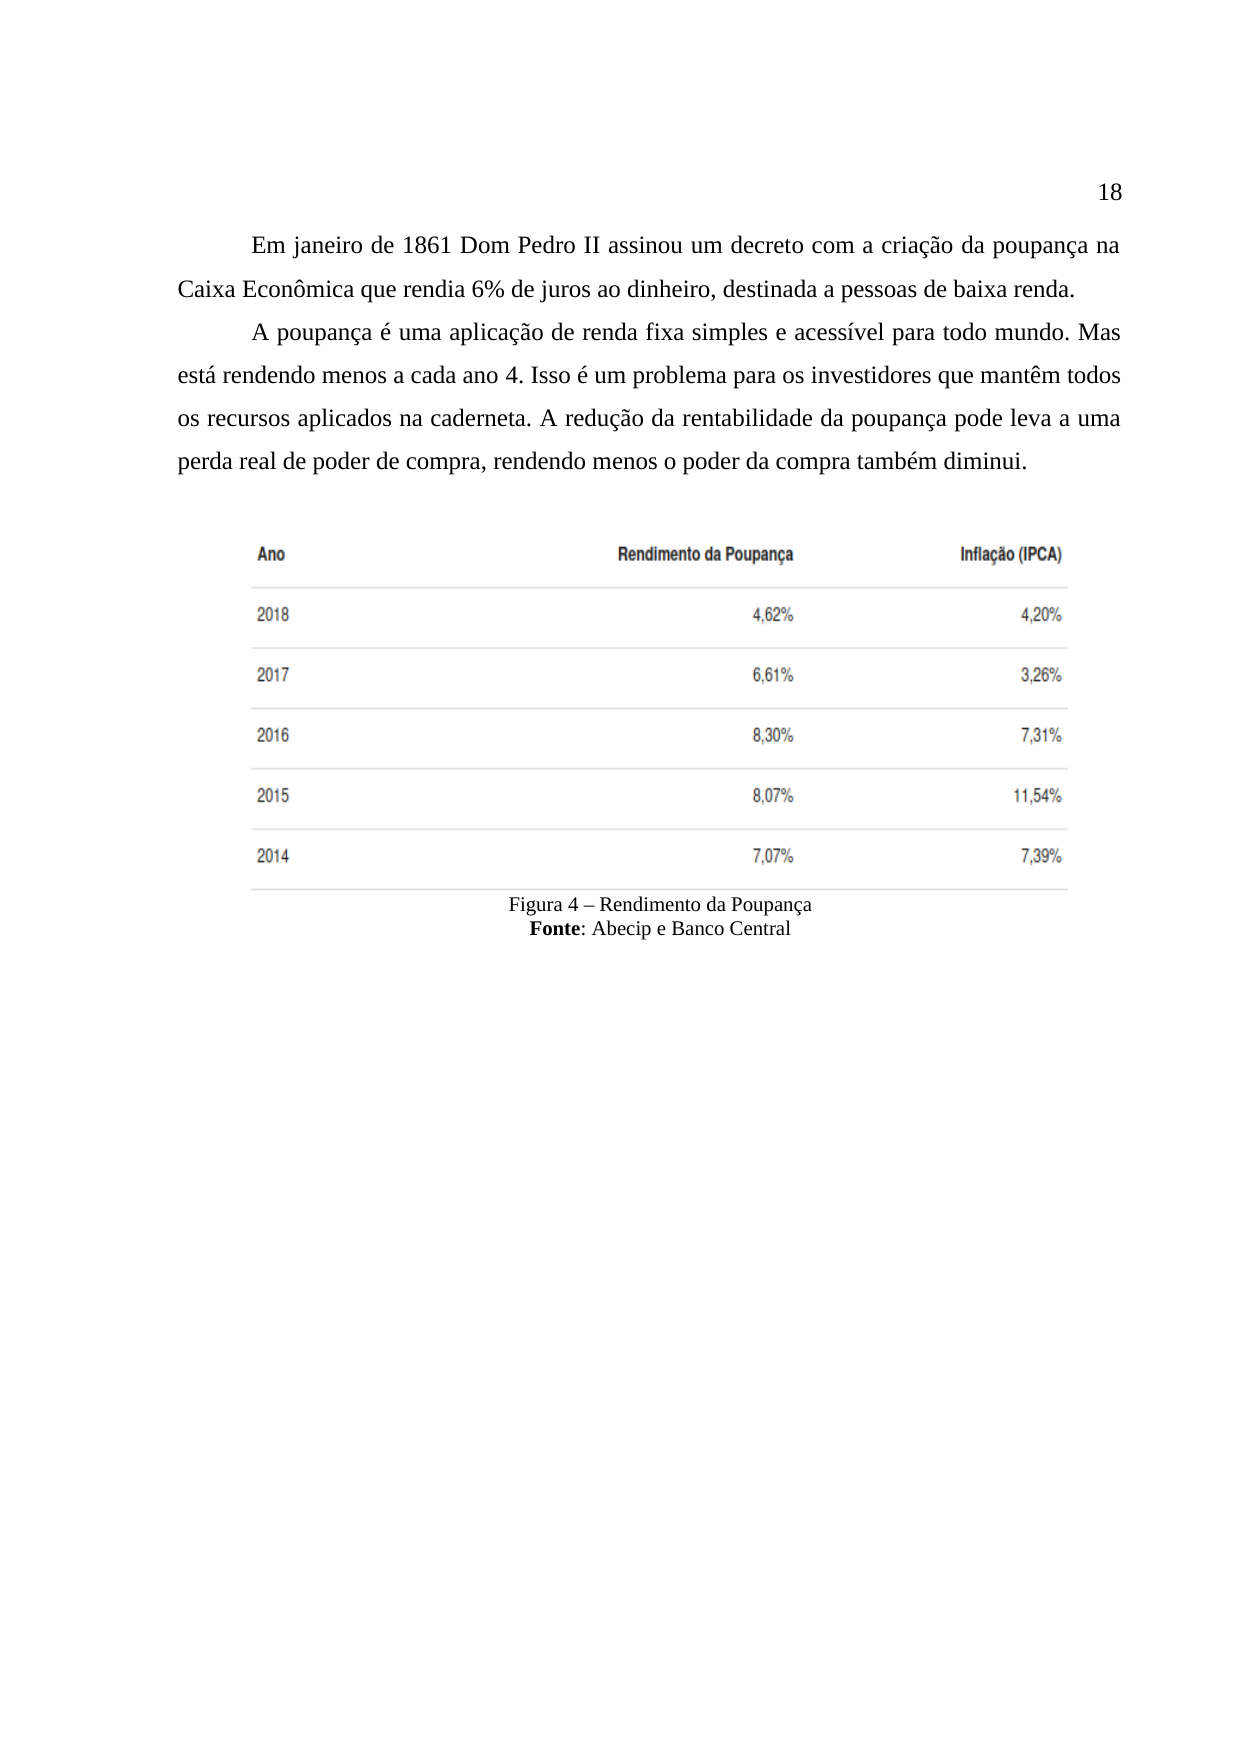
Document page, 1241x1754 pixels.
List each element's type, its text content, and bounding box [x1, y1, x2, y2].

text A poupança é uma aplicação de renda fixa simples e acessível para todo mundo. Mas está rendendo menos a cada ano 4. Isso é um problema para os investidores que mantêm todos os recursos aplicados na caderneta. A redução da rentabilidade da poupança pode leva a uma perda real de poder de compra, rendendo menos o poder da compra também diminui. [177, 317, 1122, 475]
text Figura 4 – Rendimento da Poupança [188, 892, 1133, 916]
text Em janeiro de 1861 Dom Pedro II assinou um decreto com a criação da poupança na Caixa Econômica que rendia 6% de juros ao dinheiro, destinada a pessoas de baixa renda. [177, 231, 1122, 302]
text Fonte: Abecip e Banco Central [188, 916, 1133, 940]
picture [187, 500, 1133, 892]
